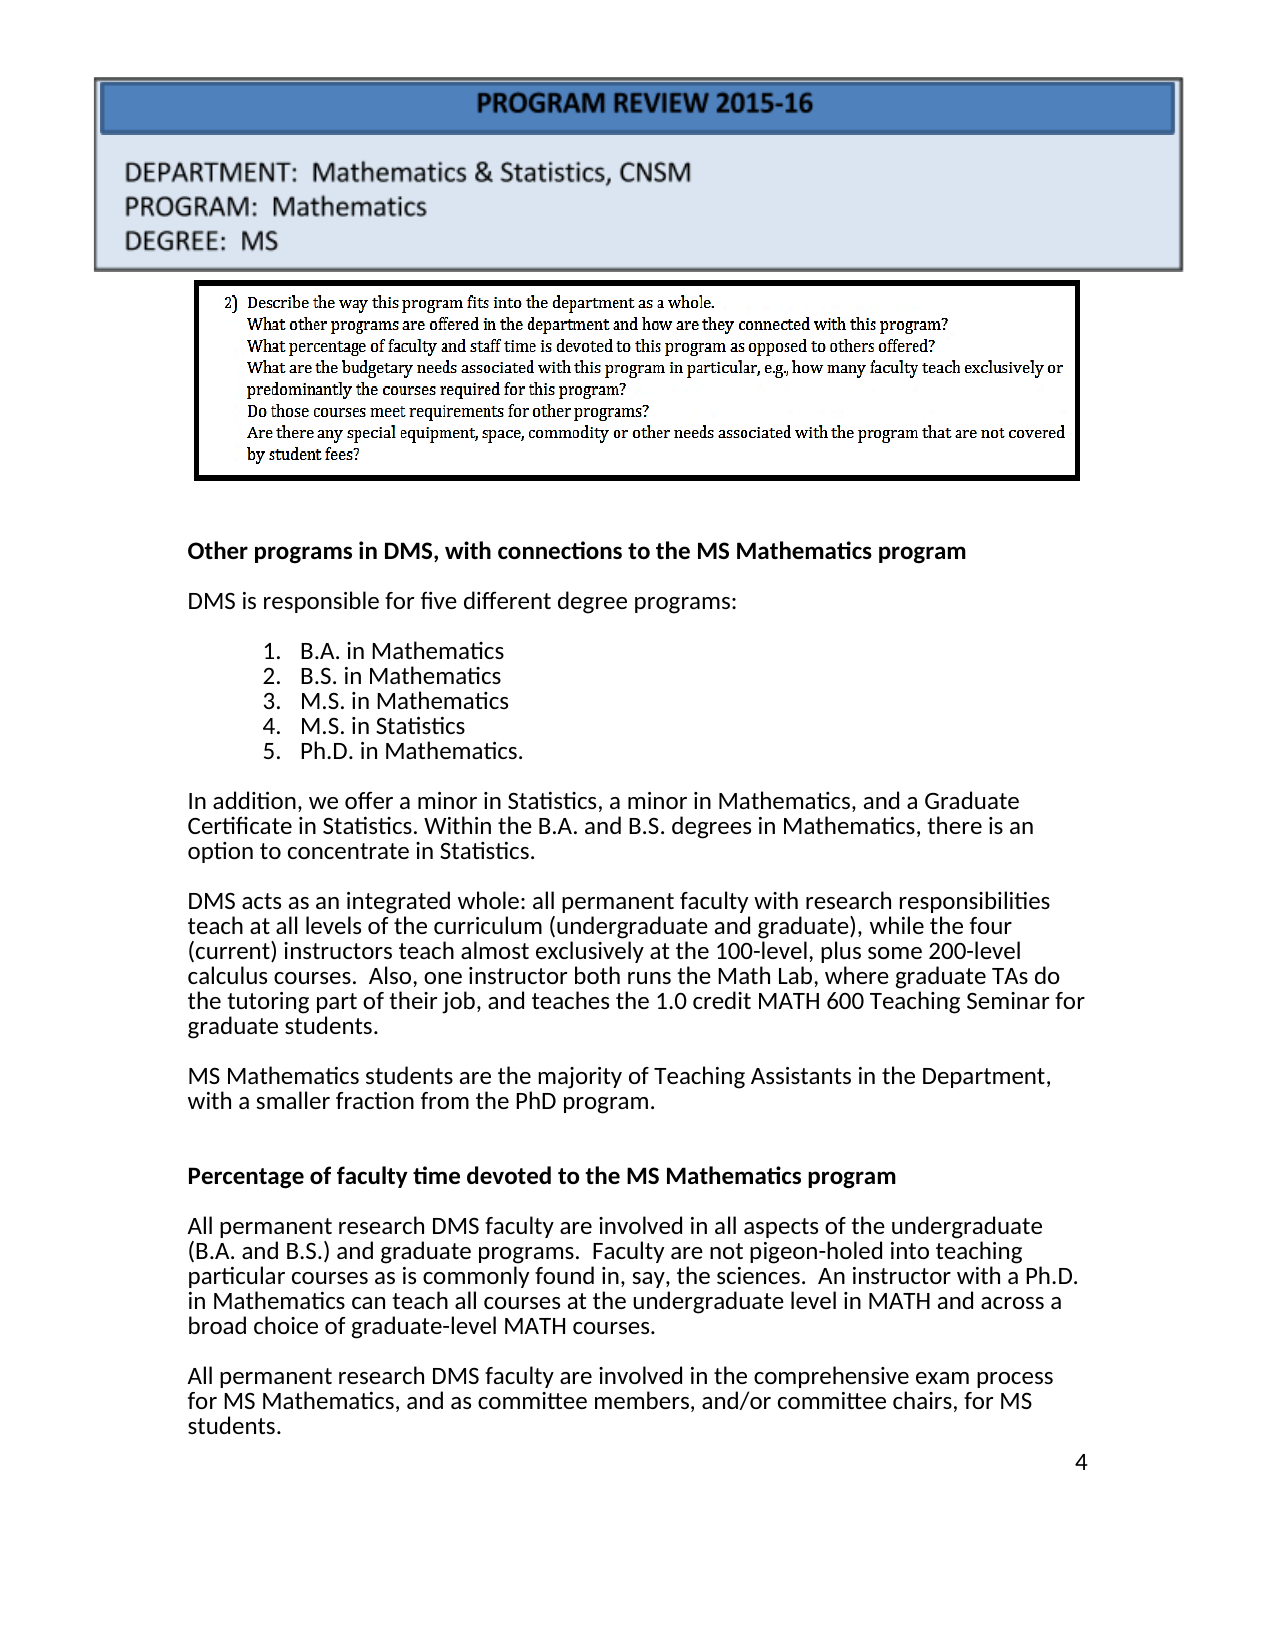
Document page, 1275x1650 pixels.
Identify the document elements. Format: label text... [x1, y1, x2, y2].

list MS Mathematics students are the majority of Teaching Assistants in the Department, with a smaller fraction from the PhD program. [187, 1066, 1087, 1116]
list DMS acts as an integrated whole: all permanent faculty with research responsibilities teach at all levels of the curriculum (undergraduate and graduate), while the four (current) instructors teach almost exclusively at the 100-level, plus some 200-level calculus courses. Also, one instructor both runs the Math Lab, where graduate TAs do the tutoring part of their job, and teaches the 1.0 credit MATH 600 Teaching Seminar for graduate students. [187, 891, 1087, 1041]
text Other programs in DMS, with connections to the MS Mathematics program [187, 541, 1087, 566]
list B.S. in Mathematics [262, 666, 1087, 691]
list Ph.D. in Mathematics. [262, 741, 1087, 766]
text Percentage of faculty time devoted to the MS Mathematics program [187, 1166, 1087, 1191]
list M.S. in Mathematics [262, 691, 1087, 716]
list All permanent research DMS faculty are involved in all aspects of the undergraduate (B.A. and B.S.) and graduate programs. Faculty are not pigeon-holed into teaching particular courses as is commonly found in, say, the sciences. An instructor with a Ph.D. in Mathematics can teach all courses at the undergraduate level in MATH and across a broad choice of graduate-level MATH courses. [187, 1216, 1087, 1341]
list DMS is responsible for five different degree programs: [187, 591, 1087, 616]
picture [93, 77, 1184, 491]
list B.A. in Mathematics [262, 641, 1087, 666]
list M.S. in Statistics [262, 716, 1087, 741]
list In addition, we offer a minor in Statistics, a minor in Mathematics, and a Graduate Certificate in Statistics. Within the B.A. and B.S. degrees in Mathematics, there is an option to concentrate in Statistics. [187, 791, 1087, 866]
list All permanent research DMS faculty are involved in the comprehensive exam process for MS Mathematics, and as committee members, and/or committee chairs, for MS students. [187, 1366, 1087, 1441]
